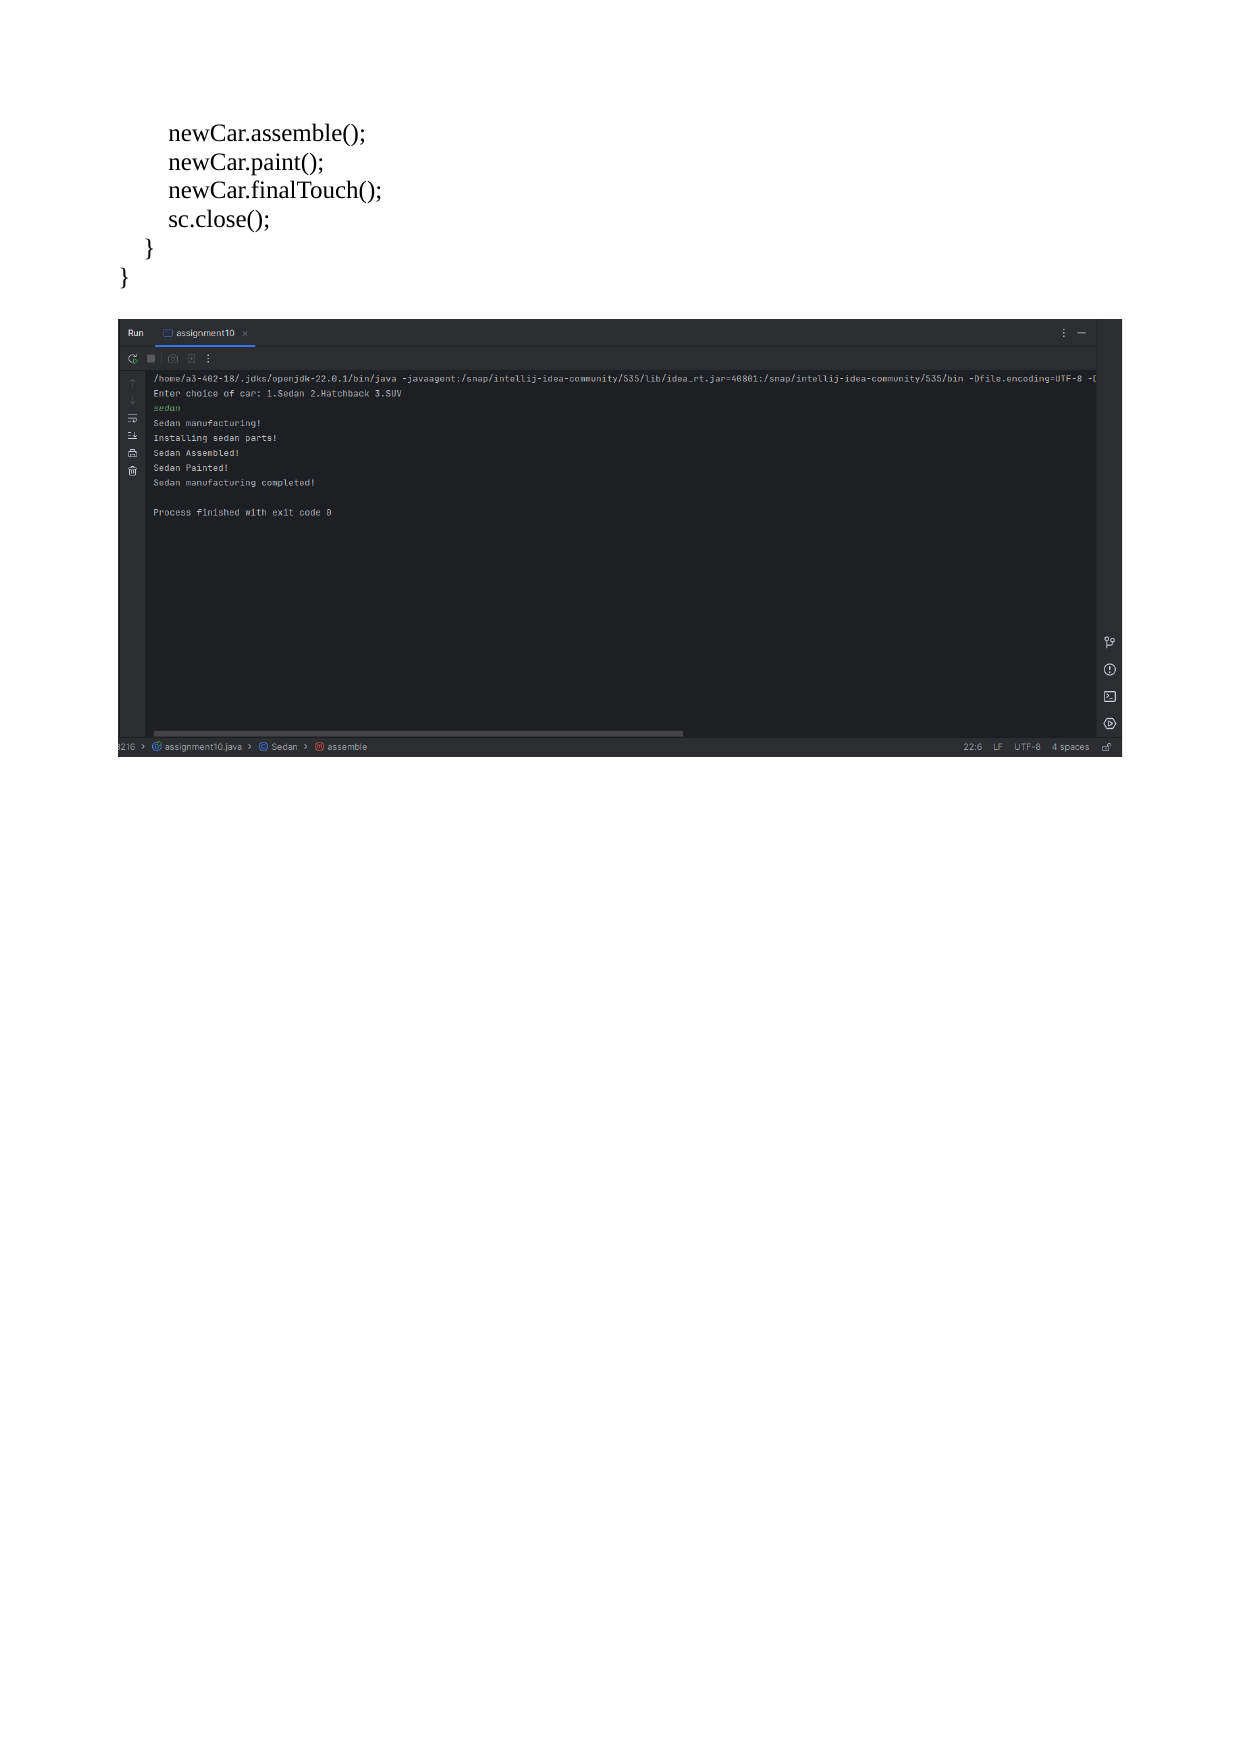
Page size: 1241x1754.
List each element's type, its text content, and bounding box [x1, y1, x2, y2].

text } [118, 233, 1122, 262]
text sc.close(); [118, 204, 1122, 233]
picture [118, 319, 1123, 757]
text newCar.finalTouch(); [118, 176, 1122, 204]
text } [118, 262, 1122, 291]
text newCar.assemble(); [118, 118, 1122, 147]
text newCar.paint(); [118, 147, 1122, 176]
